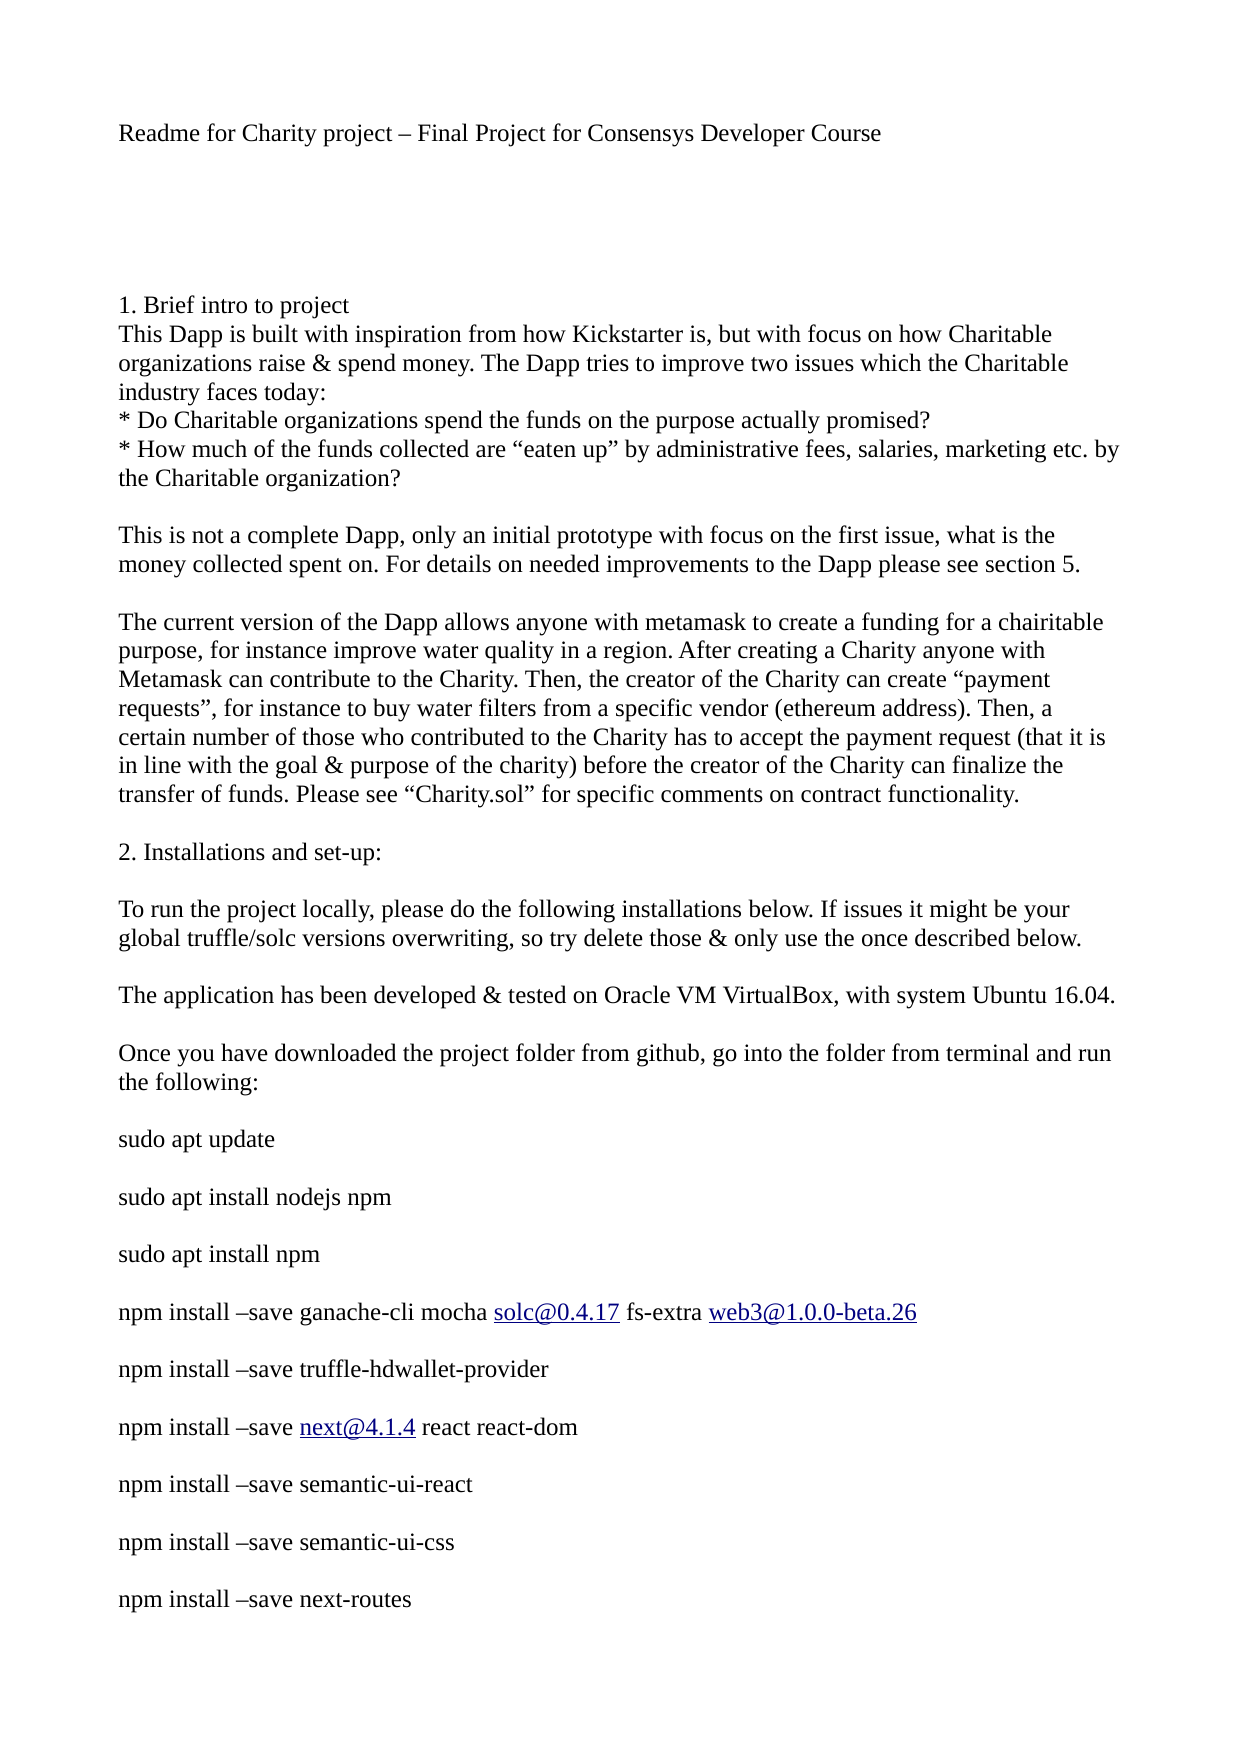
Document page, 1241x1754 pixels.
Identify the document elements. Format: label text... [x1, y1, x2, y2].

text sudo apt install npm [118, 1239, 1122, 1268]
text npm install –save semantic-ui-react [118, 1469, 1122, 1498]
text sudo apt install nodejs npm [118, 1182, 1122, 1211]
text * Do Charitable organizations spend the funds on the purpose actually promised? [118, 406, 1122, 434]
text sudo apt update [118, 1124, 1122, 1153]
text npm install –save next-routes [118, 1584, 1122, 1613]
text npm install –save semantic-ui-css [118, 1527, 1122, 1556]
text 1. Brief intro to project [118, 291, 1122, 319]
text Once you have downloaded the project folder from github, go into the folder from terminal and run the following: [118, 1038, 1122, 1096]
text npm install –save ganache-cli mocha solc@0.4.17 fs-extra web3@1.0.0-beta.26 [118, 1297, 1122, 1326]
text This Dapp is built with inspiration from how Kickstarter is, but with focus on how Charitable organizations raise & spend money. The Dapp tries to improve two issues which the Charitable industry faces today: [118, 319, 1122, 406]
text This is not a complete Dapp, only an initial prototype with focus on the first issue, what is the money collected spent on. For details on needed improvements to the Dapp please see section 5. [118, 521, 1122, 578]
text * How much of the funds collected are “eaten up” by administrative fees, salaries, marketing etc. by the Charitable organization? [118, 434, 1122, 492]
text The current version of the Dapp allows anyone with metamask to create a funding for a chairitable purpose, for instance improve water quality in a region. After creating a Charity anyone with Metamask can contribute to the Charity. Then, the creator of the Charity can create “payment requests”, for instance to buy water filters from a specific vendor (ethereum address). Then, a certain number of those who contributed to the Charity has to accept the payment request (that it is in line with the goal & purpose of the charity) before the creator of the Charity can finalize the transfer of funds. Please see “Charity.sol” for specific comments on contract functionality. [118, 607, 1122, 808]
text The application has been developed & tested on Oracle VM VirtualBox, with system Ubuntu 16.04. [118, 981, 1122, 1009]
text Readme for Charity project – Final Project for Consensys Developer Course [118, 118, 1122, 147]
text To run the project locally, please do the following installations below. If issues it might be your global truffle/solc versions overwriting, so try delete those & only use the once described below. [118, 894, 1122, 952]
text 2. Installations and set-up: [118, 837, 1122, 866]
text npm install –save truffle-hdwallet-provider [118, 1354, 1122, 1383]
text npm install –save next@4.1.4 react react-dom [118, 1412, 1122, 1441]
